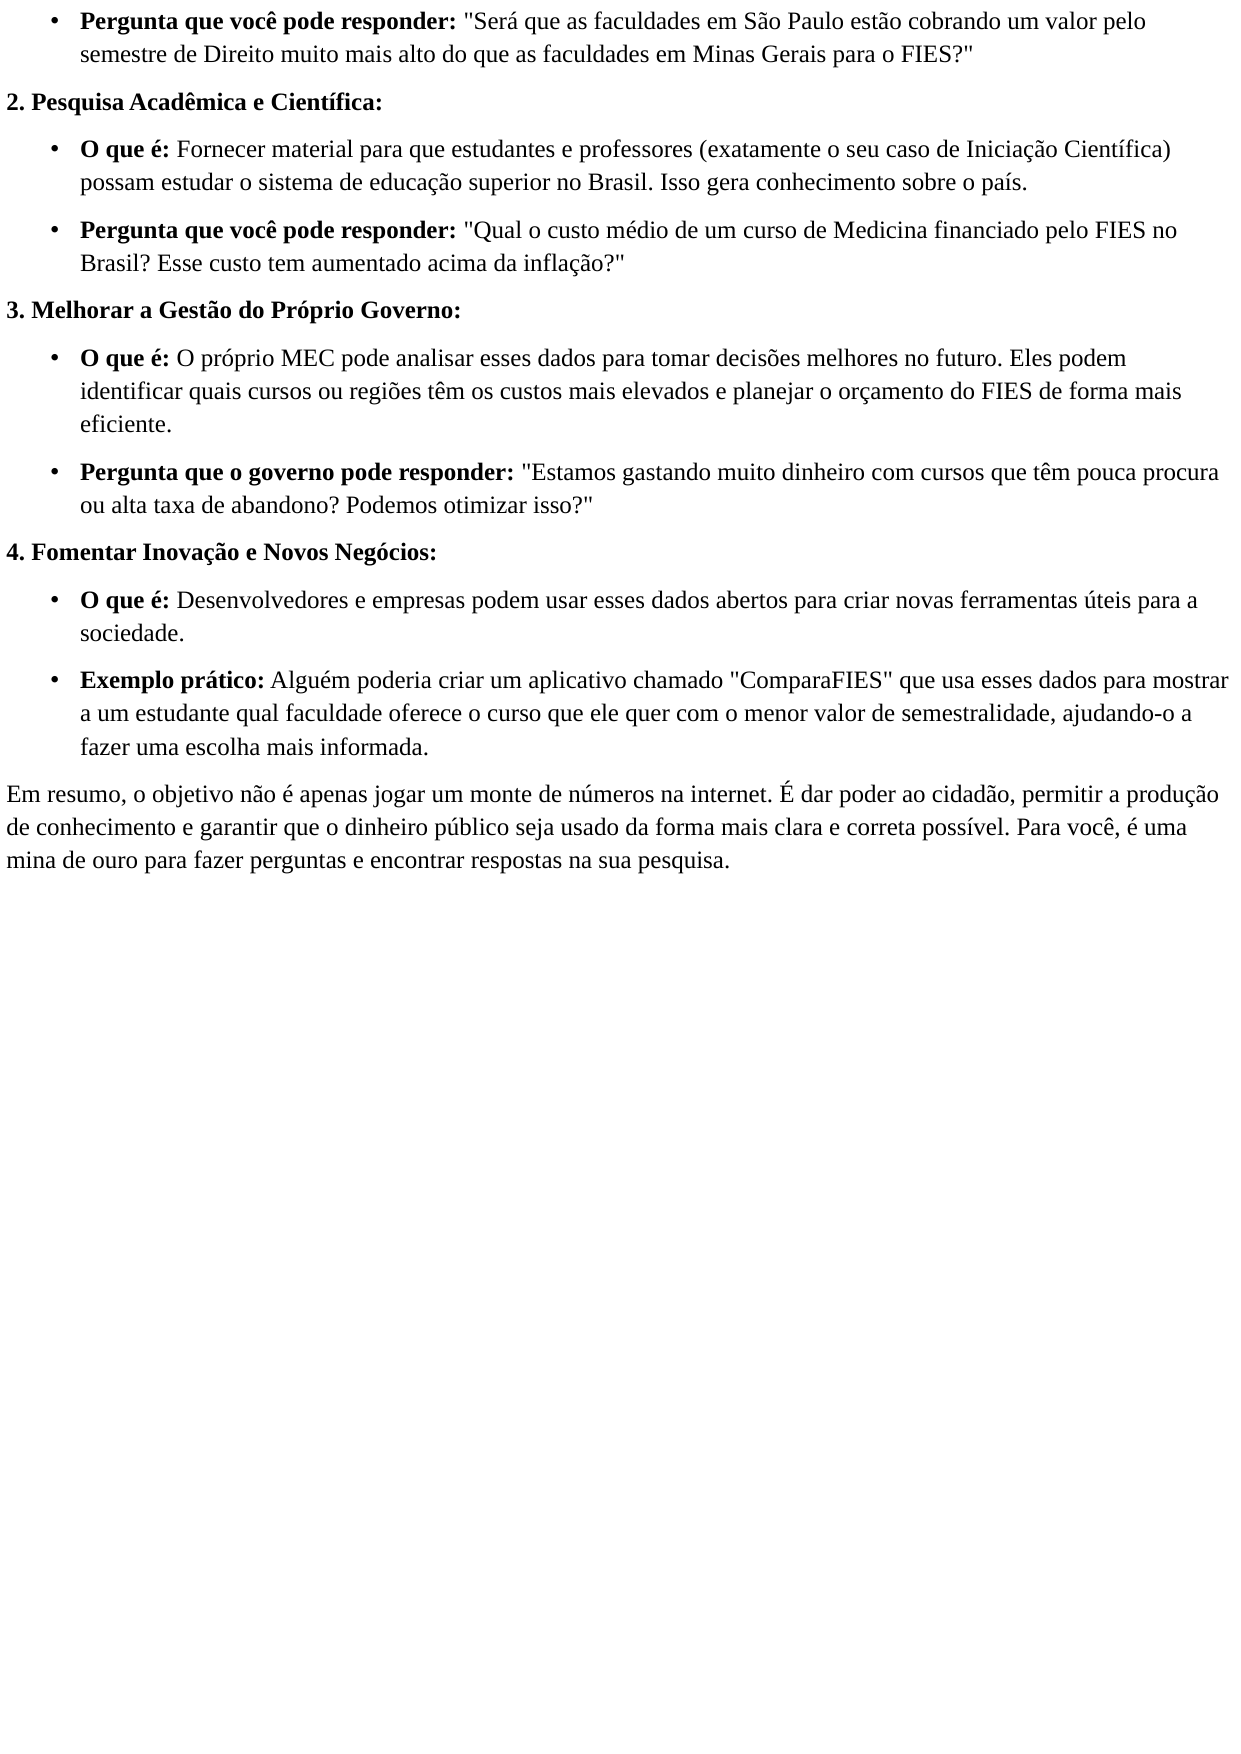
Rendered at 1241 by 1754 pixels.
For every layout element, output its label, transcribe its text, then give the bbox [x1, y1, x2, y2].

list Pergunta que o governo pode responder: "Estamos gastando muito dinheiro com cursos que têm pouca procura ou alta taxa de abandono? Podemos otimizar isso?" [50, 457, 1234, 518]
text 4. Fomentar Inovação e Novos Negócios: [6, 537, 1234, 566]
list O que é: O próprio MEC pode analisar esses dados para tomar decisões melhores no futuro. Eles podem identificar quais cursos ou regiões têm os custos mais elevados e planejar o orçamento do FIES de forma mais eficiente. [50, 343, 1234, 438]
list Exemplo prático: Alguém poderia criar um aplicativo chamado "ComparaFIES" que usa esses dados para mostrar a um estudante qual faculdade oferece o curso que ele quer com o menor valor de semestralidade, ajudando-o a fazer uma escolha mais informada. [50, 666, 1234, 760]
list O que é: Desenvolvedores e empresas podem usar esses dados abertos para criar novas ferramentas úteis para a sociedade. [50, 585, 1234, 647]
text Em resumo, o objetivo não é apenas jogar um monte de números na internet. É dar poder ao cidadão, permitir a produção de conhecimento e garantir que o dinheiro público seja usado da forma mais clara e correta possível. Para você, é uma mina de ouro para fazer perguntas e encontrar respostas na sua pesquisa. [6, 779, 1234, 874]
list Pergunta que você pode responder: "Será que as faculdades em São Paulo estão cobrando um valor pelo semestre de Direito muito mais alto do que as faculdades em Minas Gerais para o FIES?" [50, 6, 1234, 68]
text 3. Melhorar a Gestão do Próprio Governo: [6, 295, 1234, 324]
list Pergunta que você pode responder: "Qual o custo médio de um curso de Medicina financiado pelo FIES no Brasil? Esse custo tem aumentado acima da inflação?" [50, 215, 1234, 277]
text 2. Pesquisa Acadêmica e Científica: [6, 87, 1234, 115]
list O que é: Fornecer material para que estudantes e professores (exatamente o seu caso de Iniciação Científica) possam estudar o sistema de educação superior no Brasil. Isso gera conhecimento sobre o país. [50, 134, 1234, 196]
